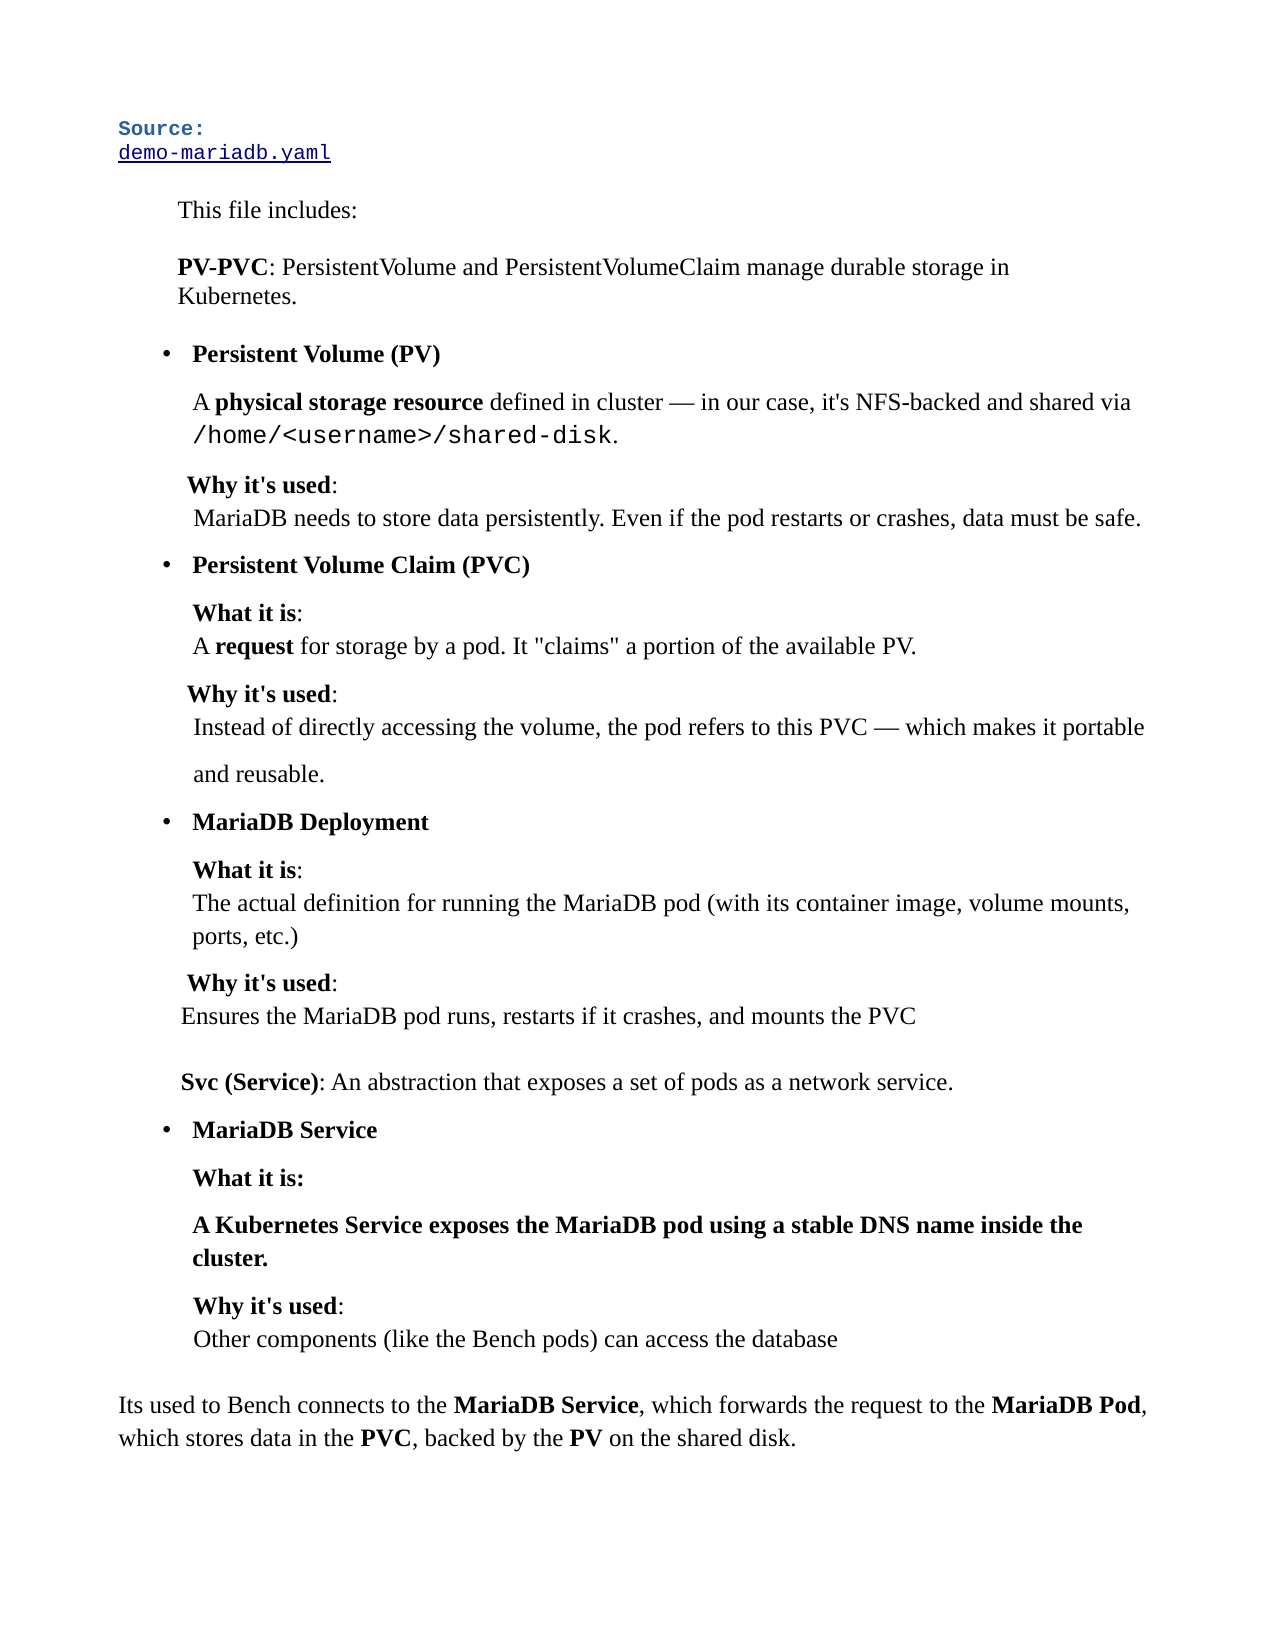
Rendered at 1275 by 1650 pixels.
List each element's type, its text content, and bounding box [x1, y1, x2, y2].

list What it is: The actual definition for running the MariaDB pod (with its container image, volume mounts, ports, etc.) [162, 855, 1157, 949]
text Why it's used: Instead of directly accessing the volume, the pod refers to this PVC — which makes it portable [118, 679, 1157, 741]
list Persistent Volume Claim (PVC) [162, 551, 1157, 579]
text Why it's used: Other components (like the Bench pods) can access the database Its used to Bench connects to the MariaDB Service, which forwards the request to the MariaDB Pod, which stores data in the PVC, backed by the PV on the shared disk. [118, 1291, 1157, 1452]
text Why it's used: MariaDB needs to store data persistently. Even if the pod restarts or crashes, data must be safe. [118, 470, 1157, 532]
list Persistent Volume (PV) [162, 339, 1157, 368]
text Why it's used: Ensures the MariaDB pod runs, restarts if it crashes, and mounts the PVC Svc (Service): An abstraction that exposes a set of pods as a network service. [118, 968, 1157, 1096]
list MariaDB Service [162, 1115, 1157, 1144]
list What it is: A request for storage by a pod. It "claims" a portion of the available PV. [162, 598, 1157, 660]
text and reusable. [118, 759, 1157, 788]
text Source: demo-mariadb.yaml [118, 118, 1157, 165]
list A physical storage resource defined in cluster — in our case, it's NFS-backed and shared via /home/<username>/shared-disk. [162, 387, 1157, 451]
list What it is: [162, 1163, 1157, 1191]
text This file includes: PV-PVC: PersistentVolume and PersistentVolumeClaim manage durable storage in Kubernetes. [177, 195, 1098, 310]
list MariaDB Deployment [162, 807, 1157, 836]
list A Kubernetes Service exposes the MariaDB pod using a stable DNS name inside the cluster. [162, 1210, 1157, 1272]
